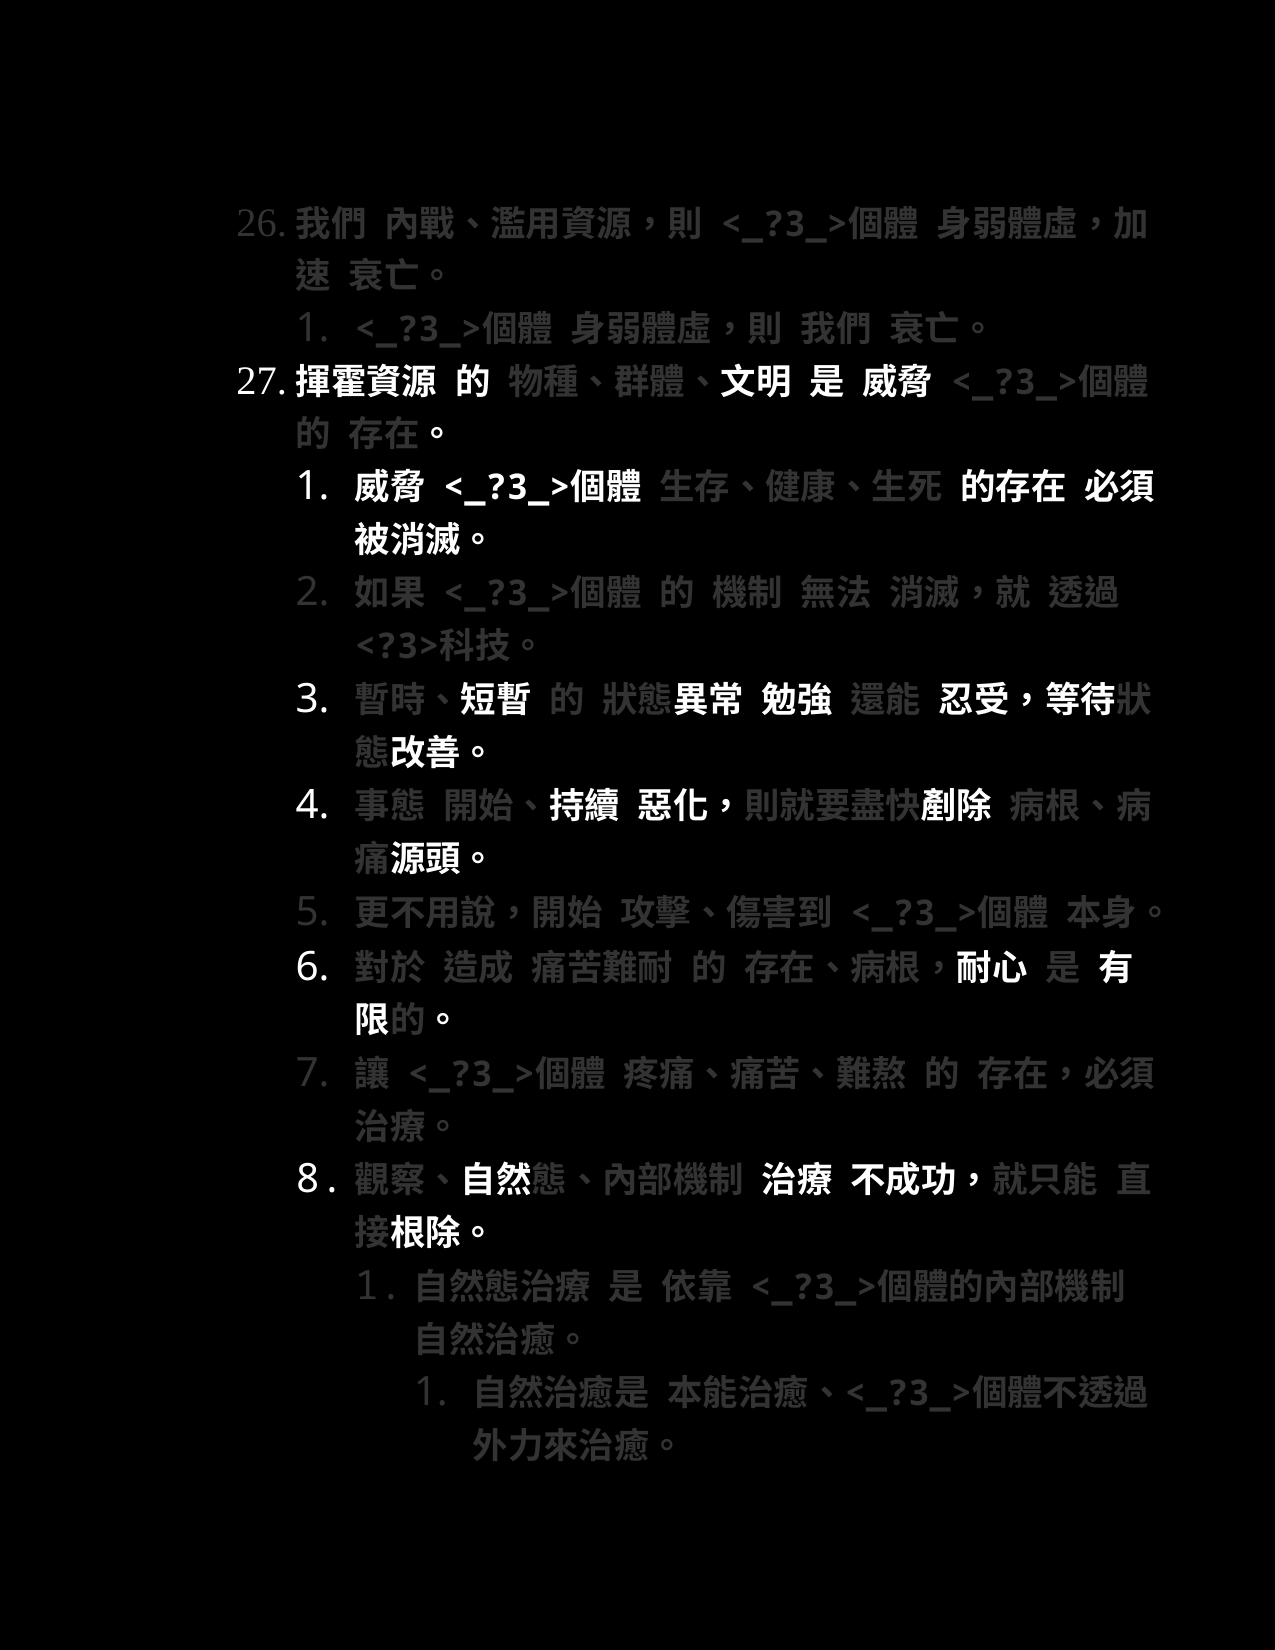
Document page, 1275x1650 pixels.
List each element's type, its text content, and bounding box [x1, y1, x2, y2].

list 讓 <_?3_>個體 疼痛、痛苦、難熬 的 存在，必須 治療。 [295, 1043, 1157, 1149]
list 觀察、自然態、內部機制 治療 不成功，就只能 直接根除。 [295, 1149, 1157, 1256]
list 我們 內戰、濫用資源，則 <_?3_>個體 身弱體虛，加速 衰亡。 [236, 196, 1157, 298]
list 對於 造成 痛苦難耐 的 存在、病根，耐心 是 有限的。 [295, 937, 1157, 1043]
list <_?3_>個體 身弱體虛，則 我們 衰亡。 [295, 298, 1157, 353]
list 威脅 <_?3_>個體 生存、健康、生死 的存在 必須 被消滅。 [295, 456, 1157, 562]
list 揮霍資源 的 物種、群體、文明 是 威脅 <_?3_>個體 的 存在。 [236, 353, 1157, 456]
list 更不用說，開始 攻擊、傷害到 <_?3_>個體 本身。 [295, 882, 1157, 937]
list 事態 開始、持續 惡化，則就要盡快剷除 病根、病痛源頭。 [295, 775, 1157, 882]
list 暫時、短暫 的 狀態異常 勉強 還能 忍受，等待狀態改善。 [295, 669, 1157, 775]
list 如果 <_?3_>個體 的 機制 無法 消滅，就 透過 <?3>科技。 [295, 562, 1157, 669]
list 自然治癒是 本能治癒、<_?3_>個體不透過外力來治癒。 [413, 1362, 1157, 1468]
list 自然態治療 是 依靠 <_?3_>個體的內部機制 自然治癒。 [354, 1256, 1157, 1362]
